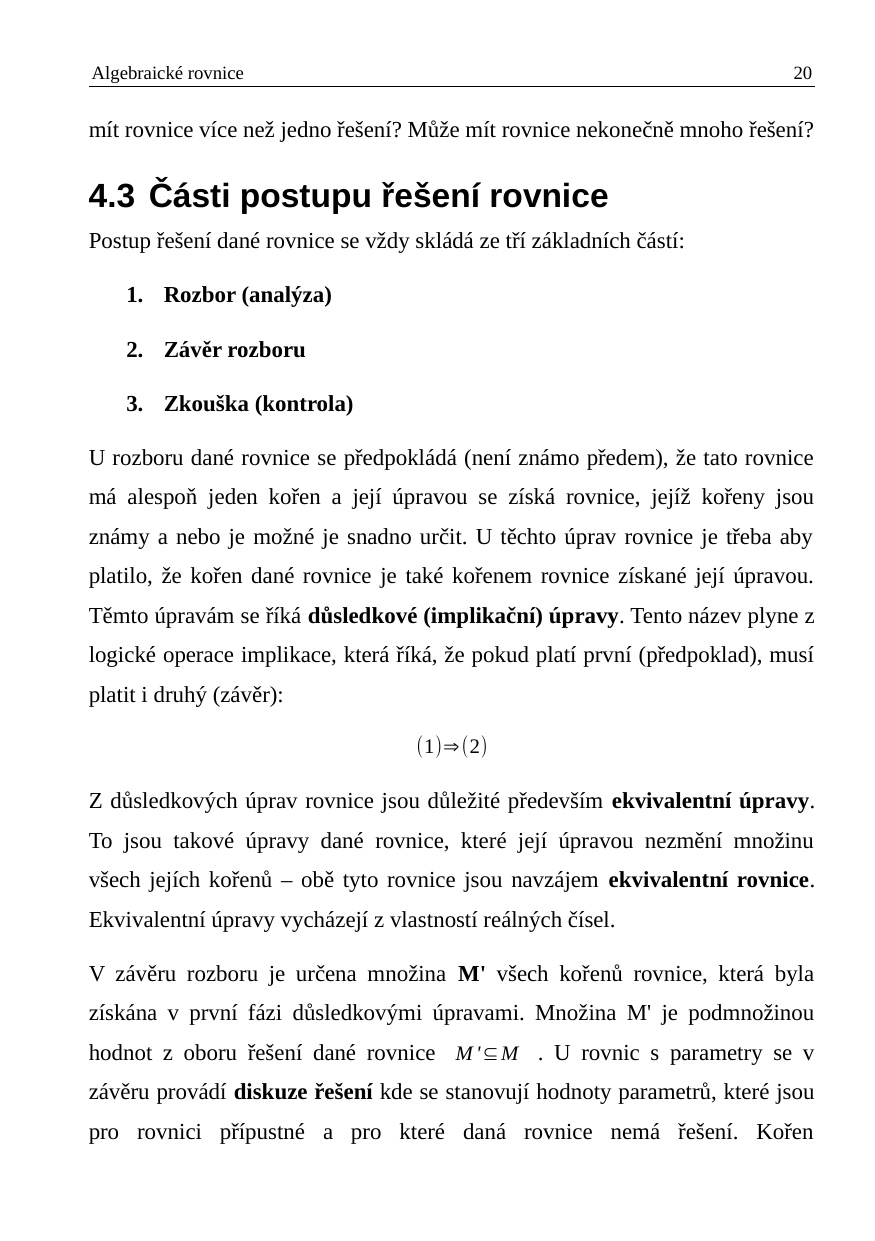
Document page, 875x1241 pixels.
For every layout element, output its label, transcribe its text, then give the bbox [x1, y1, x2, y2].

list Rozbor (analýza) [126, 282, 815, 308]
text V závěru rozboru je určena množina M' všech kořenů rovnice, která byla získána v první fázi důsledkovými úpravami. Množina M' je podmnožinou hodnot z oboru řešení dané rovnice. U rovnic s parametry se v závěru provádí diskuze řešení kde se stanovují hodnoty parametrů, které jsou pro rovnici přípustné a pro které daná rovnice nemá řešení. Kořen [88, 960, 815, 1144]
text U rozboru dané rovnice se předpokládá (není známo předem), že tato rovnice má alespoň jeden kořen a její úpravou se získá rovnice, jejíž kořeny jsou známy a nebo je možné je snadno určit. U těchto úprav rovnice je třeba aby platilo, že kořen dané rovnice je také kořenem rovnice získané její úpravou. Těmto úpravám se říká důsledkové (implikační) úpravy. Tento název plyne z logické operace implikace, která říká, že pokud platí první (předpoklad), musí platit i druhý (závěr): [88, 444, 815, 707]
list Zkouška (kontrola) [126, 390, 815, 416]
text Postup řešení dané rovnice se vždy skládá ze tří základních částí: [88, 227, 815, 254]
text mít rovnice více než jedno řešení? Může mít rovnice nekonečně mnoho řešení? [88, 116, 815, 142]
list Závěr rozboru [126, 336, 815, 362]
subtitle Části postupu řešení rovnice [79, 176, 815, 215]
text Z důsledkových úprav rovnice jsou důležité především ekvivalentní úpravy. To jsou takové úpravy dané rovnice, které její úpravou nezmění množinu všech jejích kořenů – obě tyto rovnice jsou navzájem ekvivalentní rovnice. Ekvivalentní úpravy vycházejí z vlastností reálných čísel. [88, 787, 815, 932]
